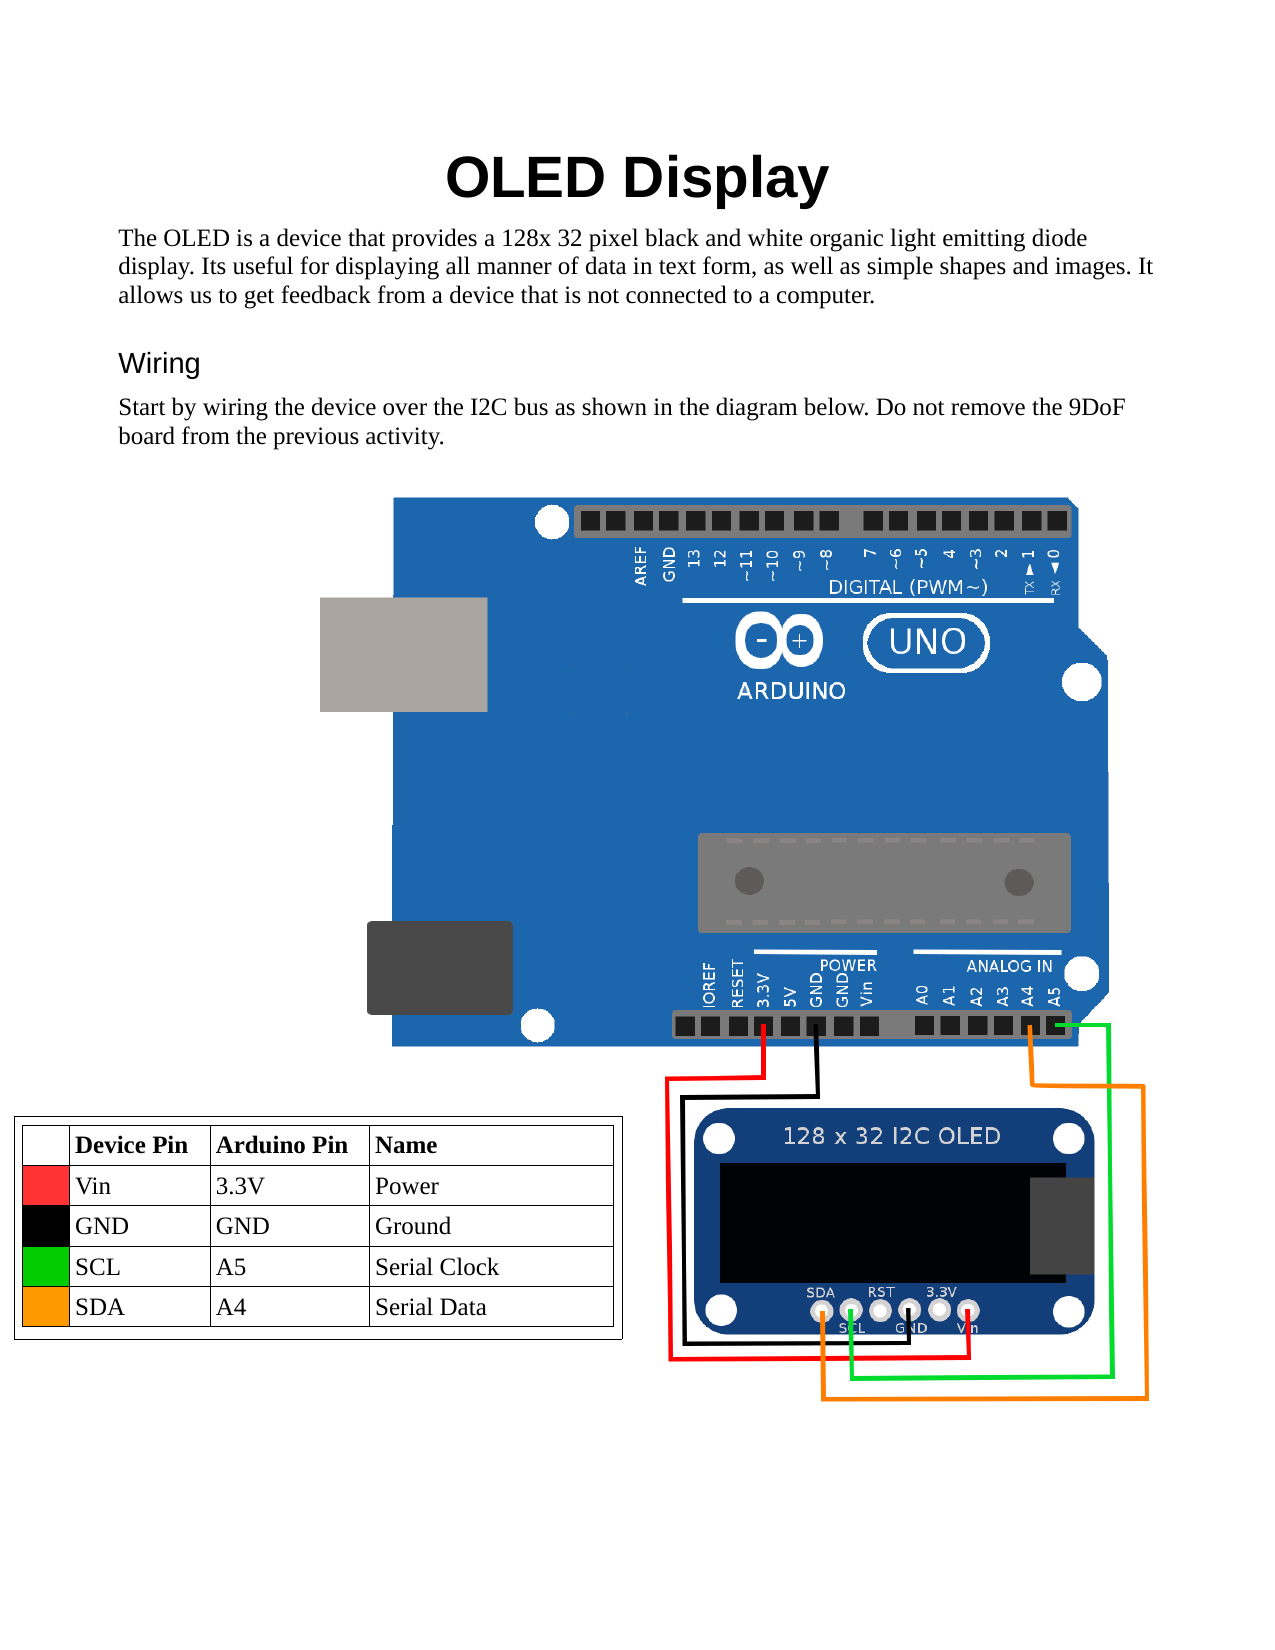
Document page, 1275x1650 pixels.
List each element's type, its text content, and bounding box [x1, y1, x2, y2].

table_header Device Pin [70, 1126, 210, 1165]
table_cell Serial Clock [370, 1247, 613, 1286]
subtitle Wiring [118, 346, 1157, 380]
table_cell A5 [211, 1247, 369, 1286]
table_cell 3.3V [211, 1166, 369, 1205]
table_cell GND [70, 1206, 210, 1246]
table_cell [23, 1287, 69, 1326]
table_cell [23, 1247, 69, 1286]
picture [273, 454, 1273, 1455]
text The OLED is a device that provides a 128x 32 pixel black and white organic light emitting diode display. Its useful for displaying all manner of data in text form, as well as simple shapes and images. It allows us to get feedback from a device that is not connected to a computer. [118, 223, 1157, 309]
table_cell [23, 1166, 69, 1205]
table_cell GND [211, 1206, 369, 1246]
table_cell SDA [70, 1287, 210, 1326]
table_cell Ground [370, 1206, 613, 1246]
table_header [23, 1126, 69, 1165]
table_header Arduino Pin [211, 1126, 369, 1165]
table_cell Serial Data [370, 1287, 613, 1326]
table_cell A4 [211, 1287, 369, 1326]
table_cell [23, 1206, 69, 1246]
table_cell SCL [70, 1247, 210, 1286]
title OLED Display [118, 143, 1157, 210]
table_cell Vin [70, 1166, 210, 1205]
table_header Name [370, 1126, 613, 1165]
table_cell Power [370, 1166, 613, 1205]
text Start by wiring the device over the I2C bus as shown in the diagram below. Do not remove the 9DoF board from the previous activity. [118, 392, 1157, 450]
